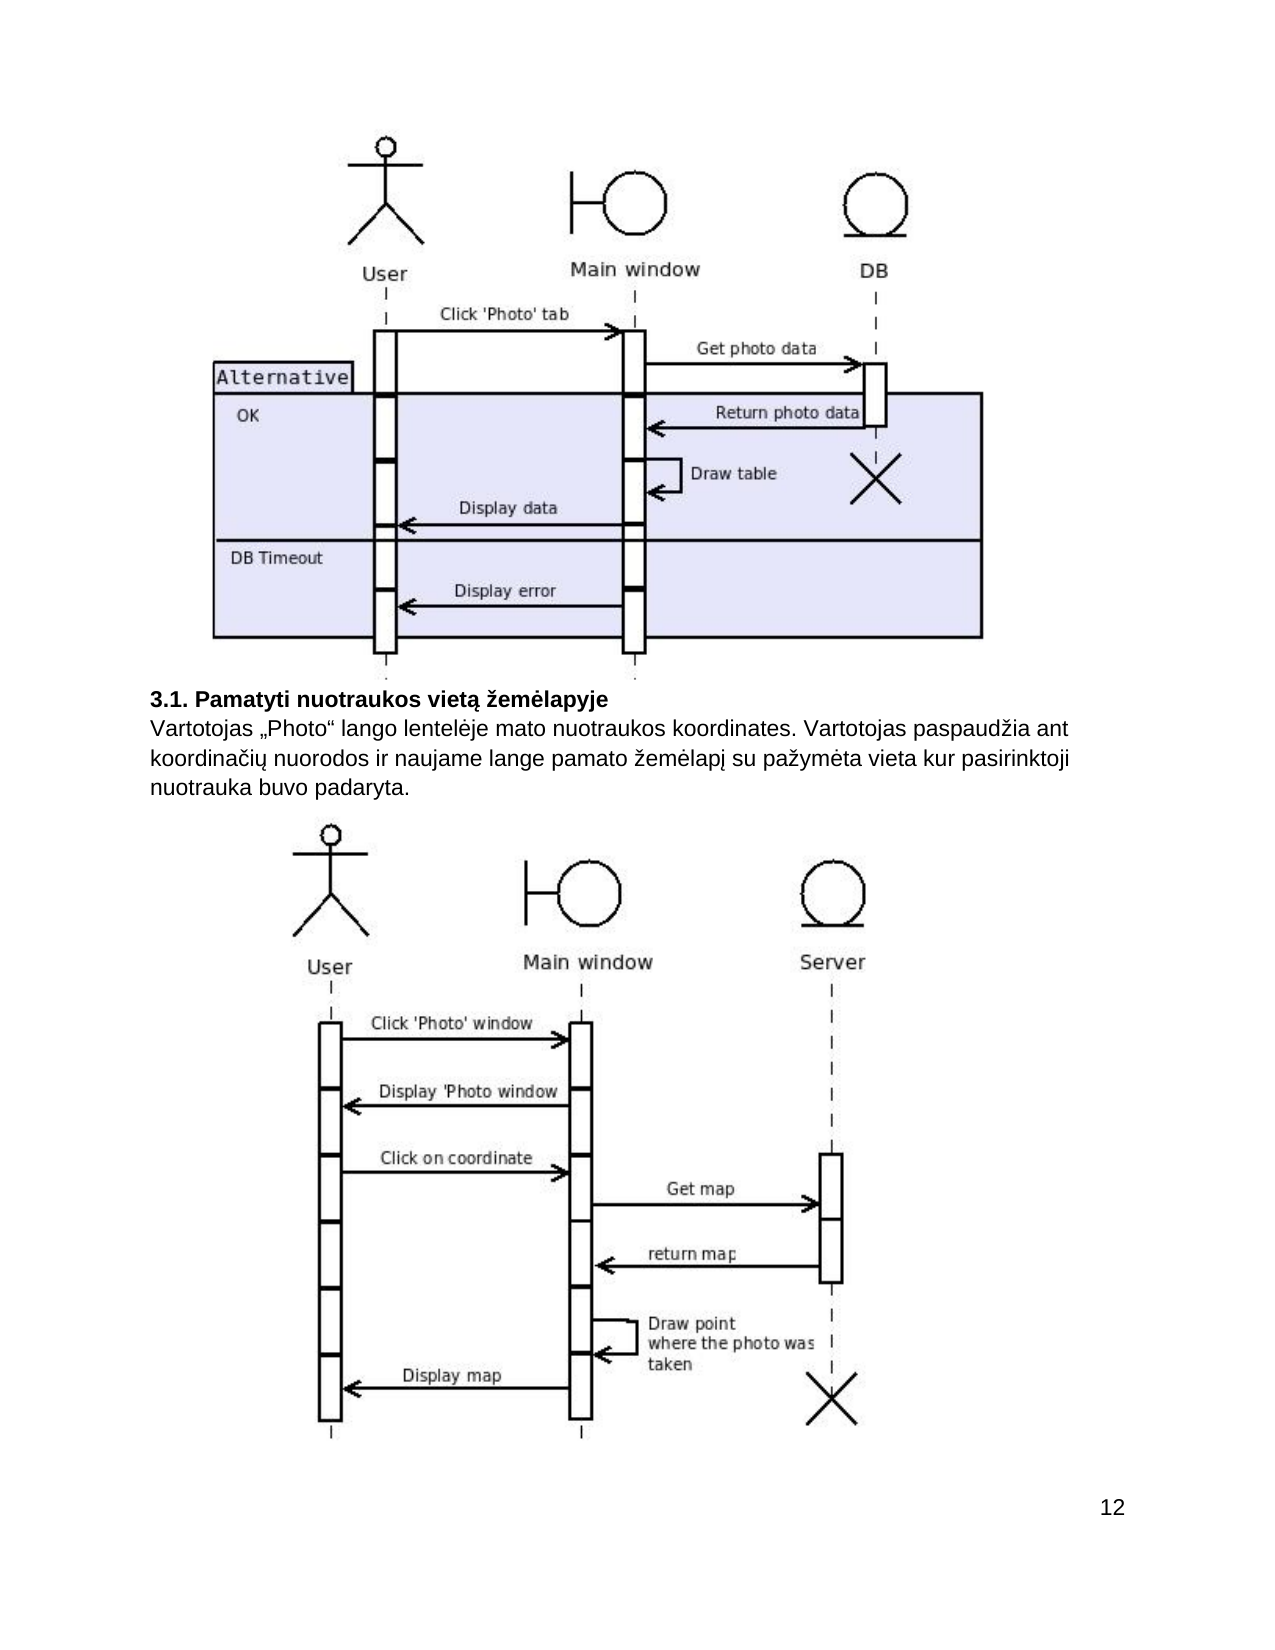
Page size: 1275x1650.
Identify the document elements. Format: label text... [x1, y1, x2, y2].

text 3.1. Pamatyti nuotraukos vietą žemėlapyje Vartotojas „Photo“ lango lentelėje mato nuotraukos koordinates. Vartotojas paspaudžia ant koordinačių nuorodos ir naujame lange pamato žemėlapį su pažymėta vieta kur pasirinktoji nuotrauka buvo padaryta. [150, 117, 1125, 800]
picture [212, 117, 985, 683]
picture [290, 804, 872, 1455]
